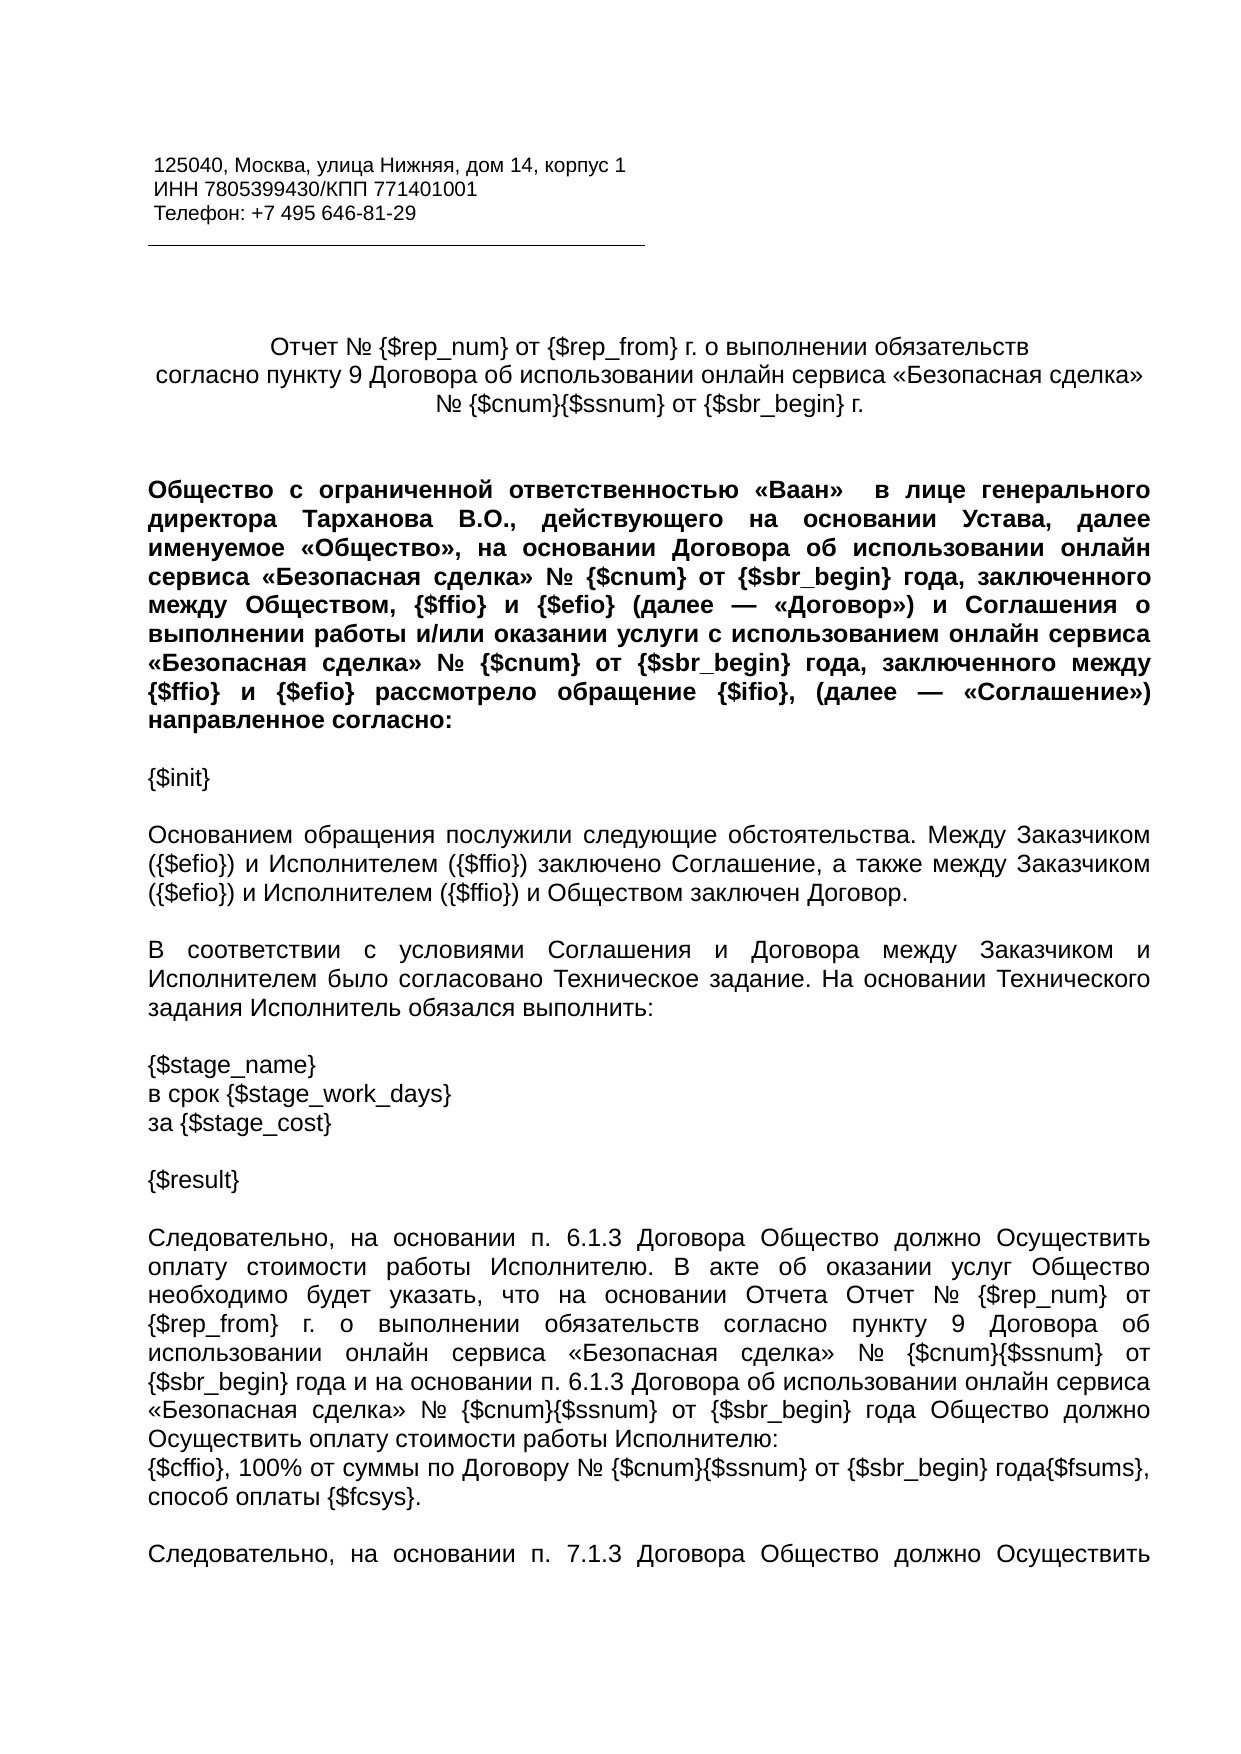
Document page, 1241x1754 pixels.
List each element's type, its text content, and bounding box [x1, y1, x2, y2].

text № {$cnum}{$ssnum} от {$sbr_begin} г. [148, 389, 1152, 418]
text согласно пункту 9 Договора об использовании онлайн сервиса «Безопасная сделка» [148, 360, 1152, 389]
text {$stage_name} [148, 1050, 1152, 1079]
text Следовательно, на основании п. 7.1.3 Договора Общество должно Осуществить [148, 1539, 1152, 1568]
text {$cffio}, 100% от суммы по Договору № {$cnum}{$ssnum} от {$sbr_begin} года{$fsums}, способ оплаты {$fcsys}. [148, 1453, 1152, 1510]
text Отчет № {$rep_num} от {$rep_from} г. о выполнении обязательств [148, 332, 1152, 360]
text Следовательно, на основании п. 6.1.3 Договора Общество должно Осуществить оплату стоимости работы Исполнителю. В акте об оказании услуг Общество необходимо будет указать, что на основании Отчета Отчет № {$rep_num} от {$rep_from} г. о выполнении обязательств согласно пункту 9 Договора об использовании онлайн сервиса «Безопасная сделка» № {$cnum}{$ssnum} от {$sbr_begin} года и на основании п. 6.1.3 Договора об использовании онлайн сервиса «Безопасная сделка» № {$cnum}{$ssnum} от {$sbr_begin} года Общество должно Осуществить оплату стоимости работы Исполнителю: [148, 1223, 1152, 1453]
text {$init} [148, 763, 1152, 792]
text {$result} [148, 1165, 1152, 1194]
text Основанием обращения послужили следующие обстоятельства. Между Заказчиком ({$efio}) и Исполнителем ({$ffio}) заключено Соглашение, а также между Заказчиком ({$efio}) и Исполнителем ({$ffio}) и Обществом заключен Договор. [148, 820, 1152, 907]
text В соответствии с условиями Соглашения и Договора между Заказчиком и Исполнителем было согласовано Техническое задание. На основании Технического задания Исполнитель обязался выполнить: [148, 935, 1152, 1022]
text в срок {$stage_work_days} [148, 1079, 1152, 1108]
text Общество с ограниченной ответственностью «Ваан» в лице генерального директора Тарханова В.О., действующего на основании Устава, далее именуемое «Общество», на основании Договора об использовании онлайн сервиса «Безопасная сделка» № {$cnum} от {$sbr_begin} года, заключенного между Обществом, {$ffio} и {$efio} (далее — «Договор») и Соглашения о выполнении работы и/или оказании услуги с использованием онлайн сервиса «Безопасная сделка» № {$cnum} от {$sbr_begin} года, заключенного между {$ffio} и {$efio} рассмотрело обращение {$ifio}, (далее — «Соглашение») направленное согласно: [148, 475, 1152, 734]
text за {$stage_cost} [148, 1108, 1152, 1137]
table_header 125040, Москва, улица Нижняя, дом 14, корпус 1 ИНН 7805399430/КПП 771401001 Телефон: +7 495 646-81-29 [148, 148, 645, 245]
